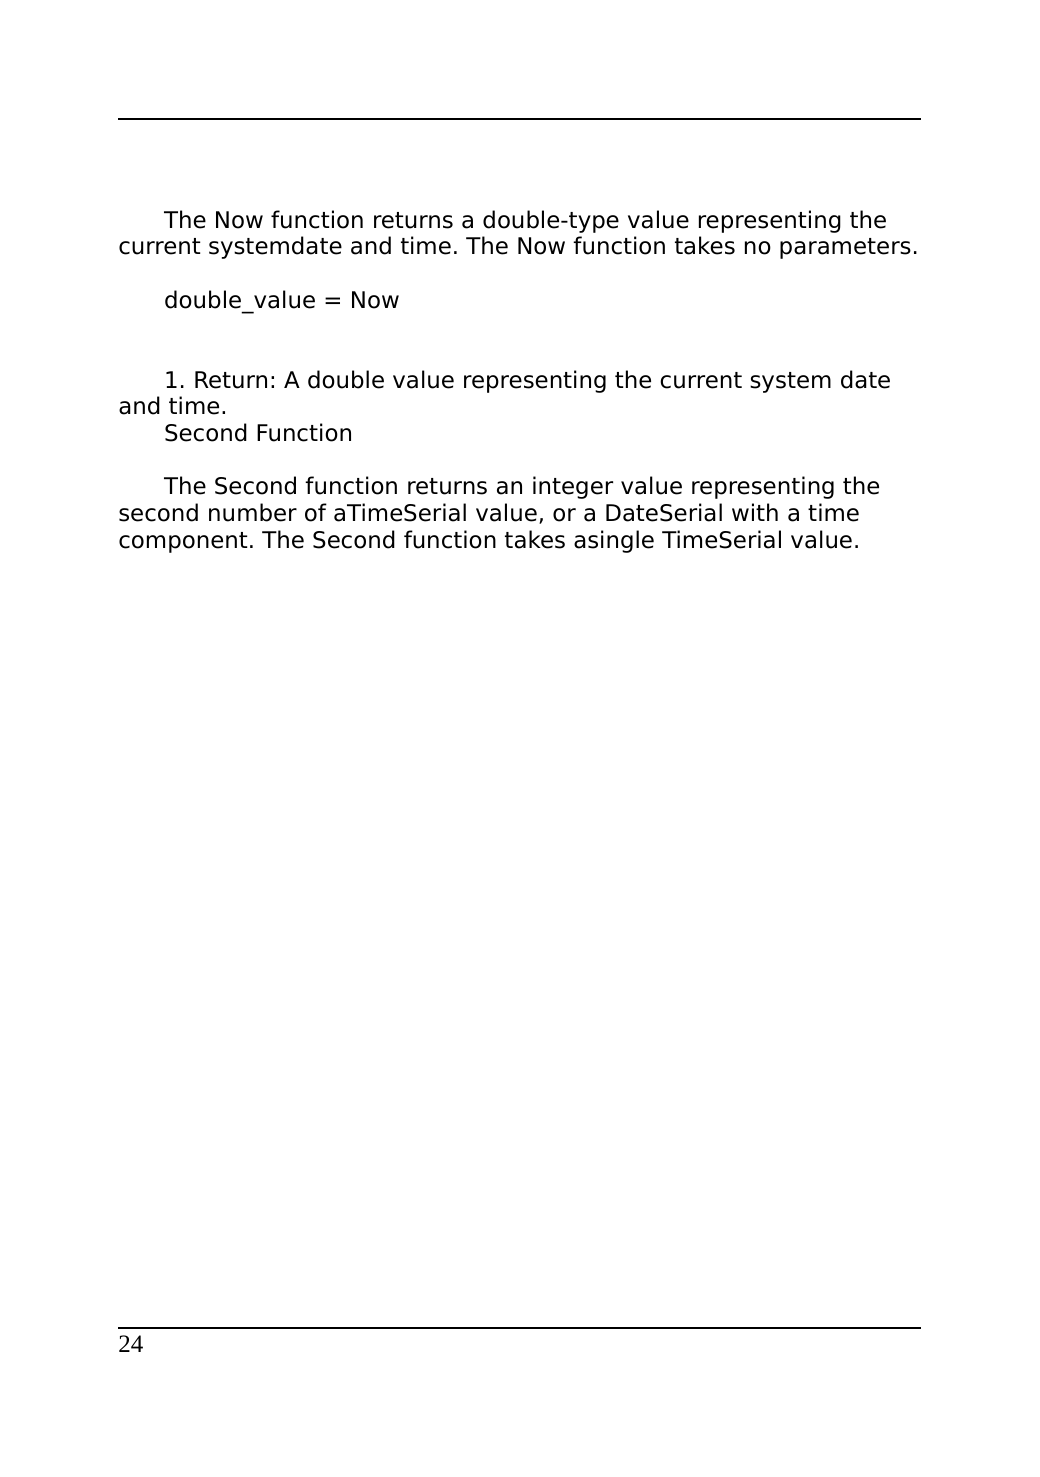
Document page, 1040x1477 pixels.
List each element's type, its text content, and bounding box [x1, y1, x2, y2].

text 1. Return: A double value representing the current system date and time. [118, 367, 921, 420]
text Second Function [118, 420, 921, 447]
text The Second function returns an integer value representing the second number of aTimeSerial value, or a DateSerial with a time component. The Second function takes asingle TimeSerial value. [118, 473, 921, 553]
text The Now function returns a double-type value representing the current systemdate and time. The Now function takes no parameters. [118, 207, 921, 260]
text double_value = Now [118, 287, 921, 313]
